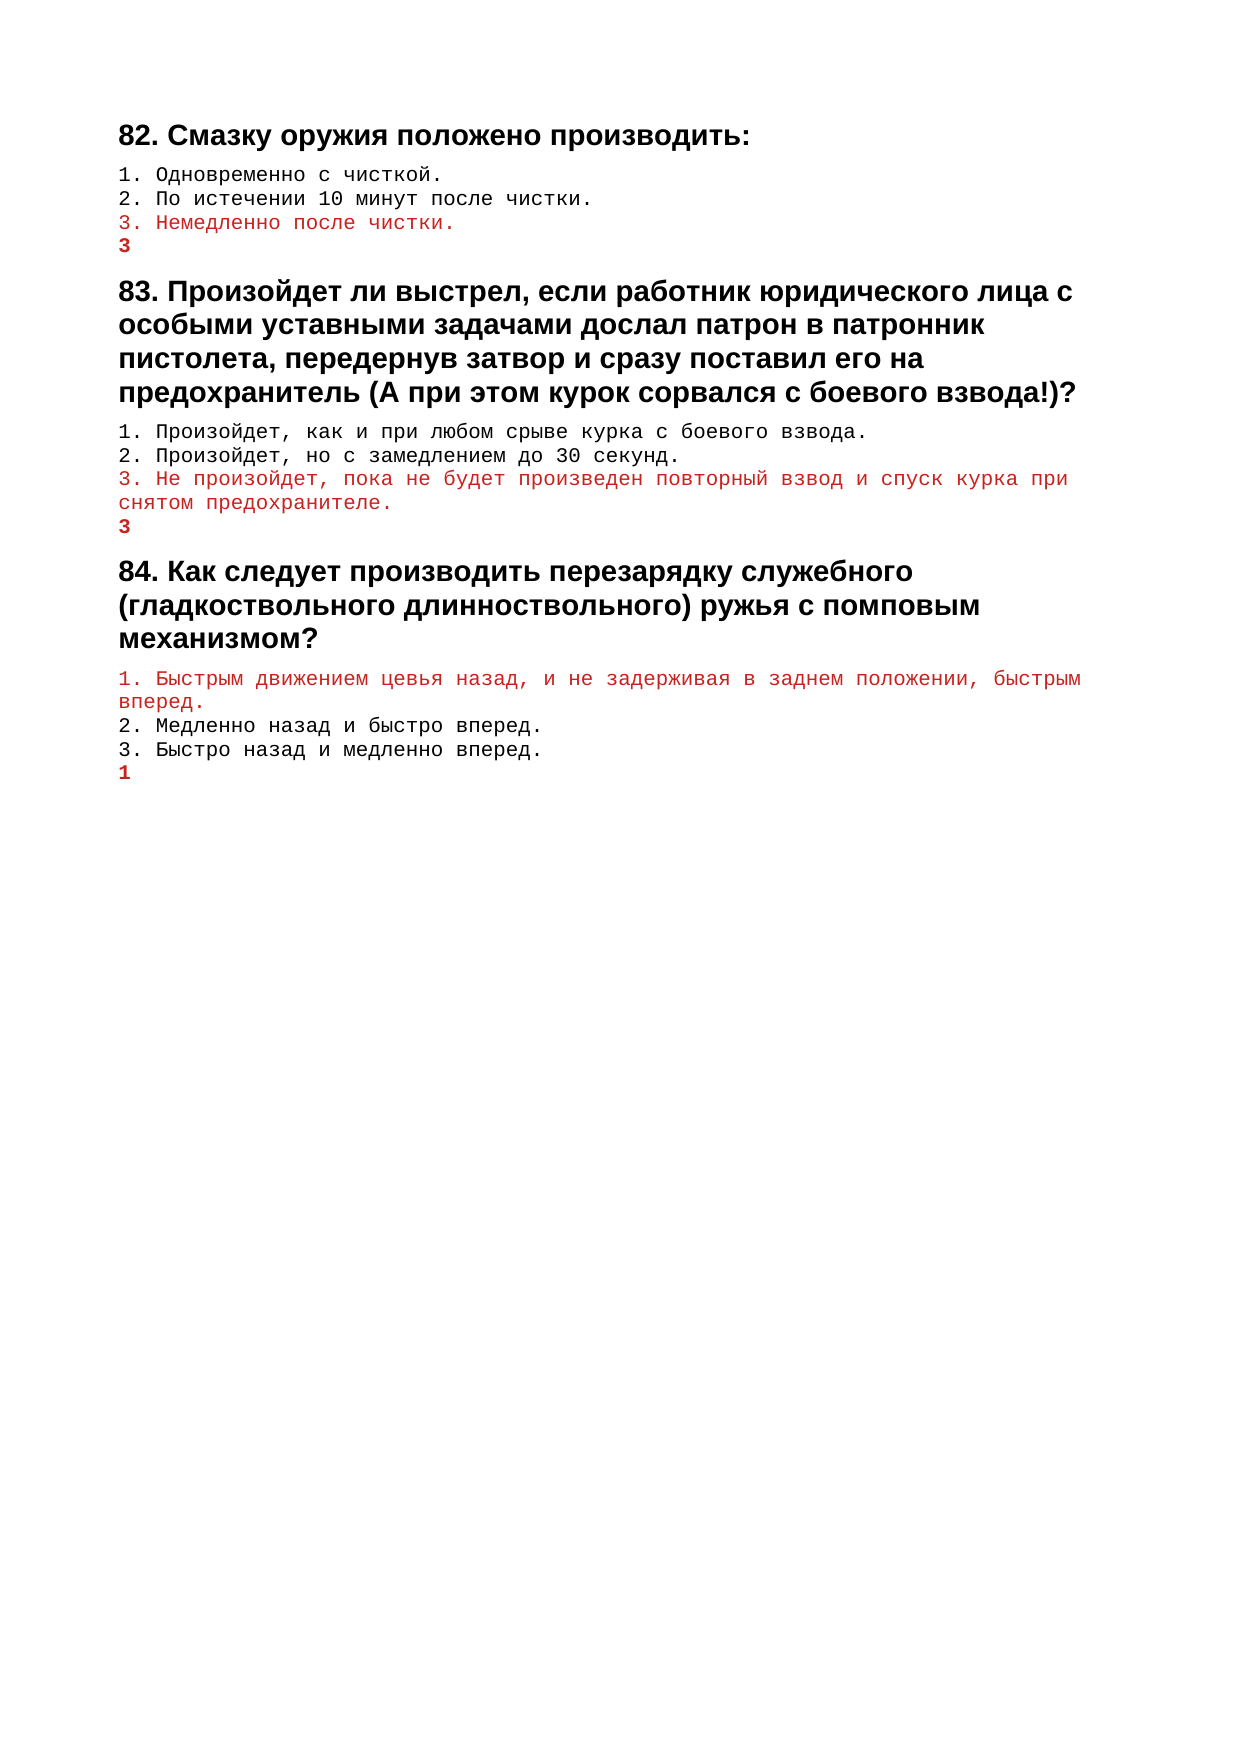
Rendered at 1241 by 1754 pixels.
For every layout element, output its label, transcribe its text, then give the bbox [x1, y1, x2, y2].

text 3. Немедленно после чистки. [118, 212, 1122, 235]
text вперед. [118, 691, 1122, 715]
text 3. Быстро назад и медленно вперед. [118, 738, 1122, 762]
text 1. Одновременно с чисткой. [118, 164, 1122, 188]
text 2. Медленно назад и быстро вперед. [118, 715, 1122, 738]
text 2. По истечении 10 минут после чистки. [118, 188, 1122, 212]
subtitle 82. Смазку оружия положено производить: [118, 118, 1122, 152]
subtitle 83. Произойдет ли выстрел, если работник юридического лица с особыми уставными задачами дослал патрон в патронник пистолета, передернув затвор и сразу поставил его на предохранитель (А при этом курок сорвался с боевого взвода!)? [118, 273, 1122, 408]
text 1. Быстрым движением цевья назад, и не задерживая в заднем положении, быстрым [118, 668, 1122, 691]
text 3 [118, 516, 1122, 539]
text 3 [118, 235, 1122, 259]
text 3. Не произойдет, пока не будет произведен повторный взвод и спуск курка при [118, 468, 1122, 492]
text 2. Произойдет, но с замедлением до 30 секунд. [118, 445, 1122, 468]
text снятом предохранителе. [118, 492, 1122, 516]
subtitle 84. Как следует производить перезарядку служебного (гладкоствольного длинноствольного) ружья с помповым механизмом? [118, 554, 1122, 655]
text 1 [118, 762, 1122, 786]
text 1. Произойдет, как и при любом срыве курка с боевого взвода. [118, 421, 1122, 445]
